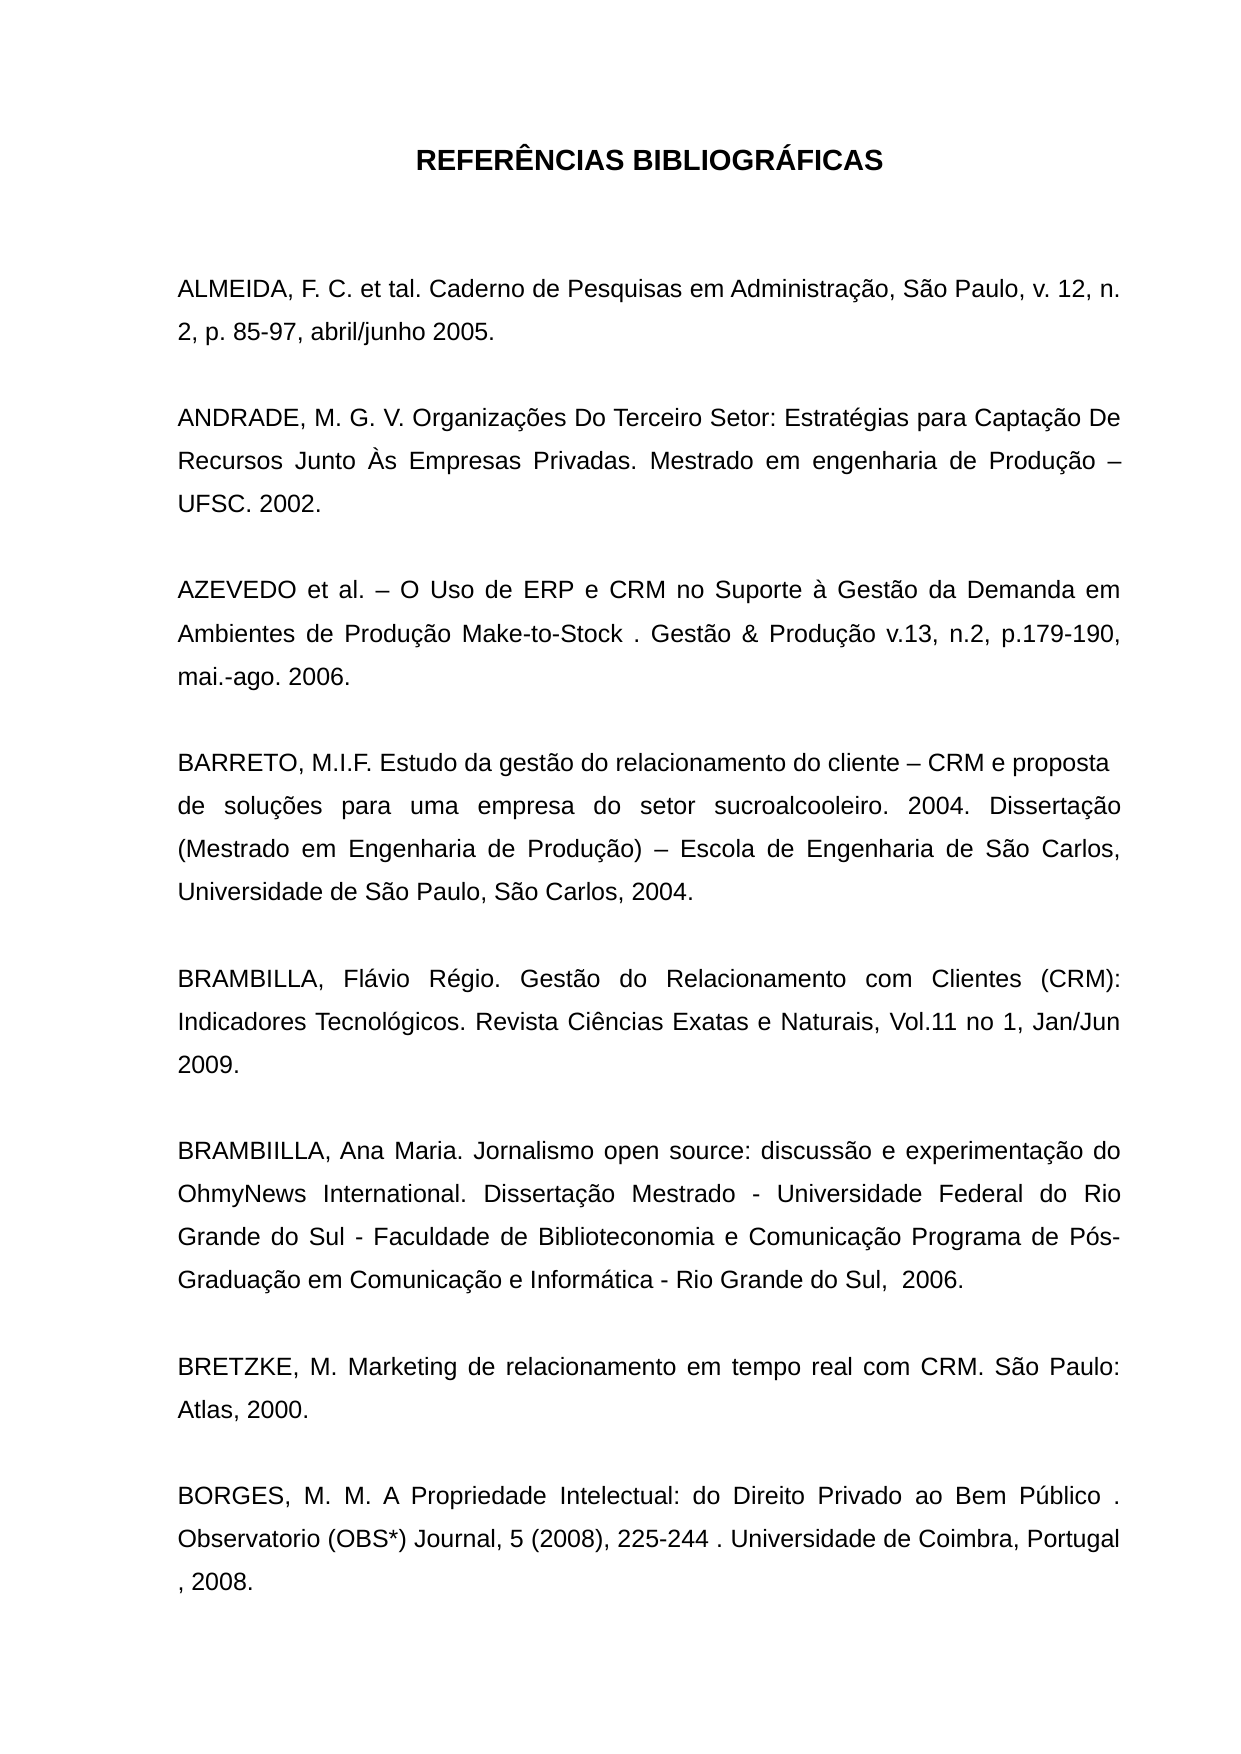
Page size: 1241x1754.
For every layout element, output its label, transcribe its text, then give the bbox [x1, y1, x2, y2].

text BARRETO, M.I.F. Estudo da gestão do relacionamento do cliente – CRM e proposta [177, 748, 1122, 777]
text BRETZKE, M. Marketing de relacionamento em tempo real com CRM. São Paulo: Atlas, 2000. [177, 1352, 1122, 1423]
text BORGES, M. M. A Propriedade Intelectual: do Direito Privado ao Bem Público . Observatorio (OBS*) Journal, 5 (2008), 225-244 . Universidade de Coimbra, Portugal , 2008. [177, 1481, 1122, 1596]
text AZEVEDO et al. – O Uso de ERP e CRM no Suporte à Gestão da Demanda em Ambientes de Produção Make-to-Stock . Gestão & Produção v.13, n.2, p.179-190, mai.-ago. 2006. [177, 575, 1122, 690]
text BRAMBIILLA, Ana Maria. Jornalismo open source: discussão e experimentação do OhmyNews International. Dissertação Mestrado - Universidade Federal do Rio Grande do Sul - Faculdade de Biblioteconomia e Comunicação Programa de Pós-Graduação em Comunicação e Informática - Rio Grande do Sul, 2006. [177, 1136, 1122, 1294]
text ANDRADE, M. G. V. Organizações Do Terceiro Setor: Estratégias para Captação De Recursos Junto Às Empresas Privadas. Mestrado em engenharia de Produção – UFSC. 2002. [177, 403, 1122, 518]
text de soluções para uma empresa do setor sucroalcooleiro. 2004. Dissertação (Mestrado em Engenharia de Produção) – Escola de Engenharia de São Carlos, Universidade de São Paulo, São Carlos, 2004. [177, 791, 1122, 906]
subtitle REFERÊNCIAS BIBLIOGRÁFICAS [177, 143, 1122, 177]
text BRAMBILLA, Flávio Régio. Gestão do Relacionamento com Clientes (CRM): Indicadores Tecnológicos. Revista Ciências Exatas e Naturais, Vol.11 no 1, Jan/Jun 2009. [177, 963, 1122, 1078]
text ALMEIDA, F. C. et tal. Caderno de Pesquisas em Administração, São Paulo, v. 12, n. 2, p. 85-97, abril/junho 2005. [177, 273, 1122, 345]
